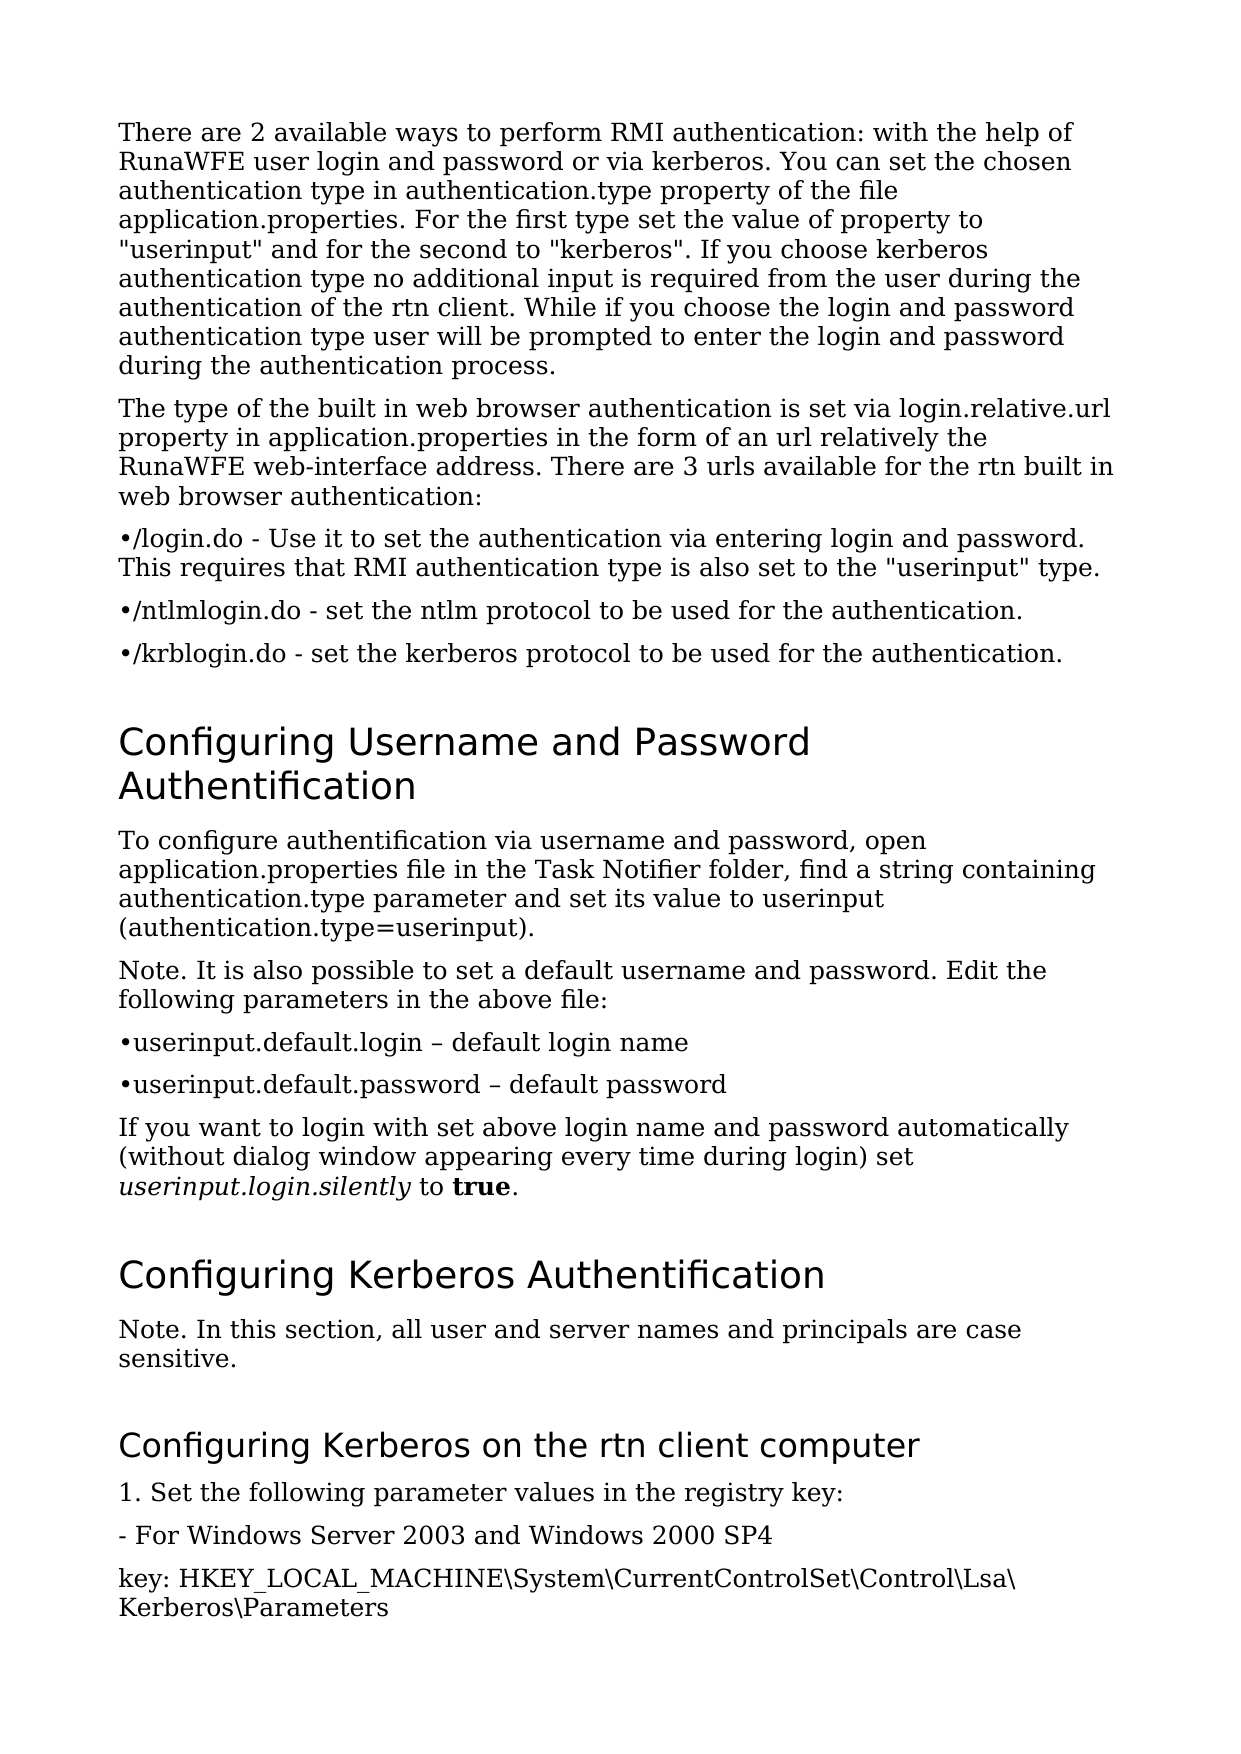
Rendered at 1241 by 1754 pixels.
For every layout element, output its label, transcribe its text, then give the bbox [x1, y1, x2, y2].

subtitle Configuring Username and Password Authentification [118, 721, 1122, 808]
list userinput.default.password – default password [118, 1071, 1122, 1100]
list /ntlmlogin.do - set the ntlm protocol to be used for the authentication. [118, 596, 1122, 625]
list /krblogin.do - set the kerberos protocol to be used for the authentication. [118, 639, 1122, 668]
text If you want to login with set above login name and password automatically (without dialog window appearing every time during login) set userinput.login.silently to true. [118, 1113, 1122, 1201]
text There are 2 available ways to perform RMI authentication: with the help of RunaWFE user login and password or via kerberos. You can set the chosen authentication type in authentication.type property of the file application.properties. For the first type set the value of property to "userinput" and for the second to "kerberos". If you choose kerberos authentication type no additional input is required from the user during the authentication of the rtn client. While if you choose the login and password authentication type user will be prompted to enter the login and password during the authentication process. [118, 118, 1122, 381]
list /login.do - Use it to set the authentication via entering login and password. This requires that RMI authentication type is also set to the "userinput" type. [118, 524, 1122, 583]
text - For Windows Server 2003 and Windows 2000 SP4 [118, 1521, 1122, 1550]
text key: HKEY_LOCAL_MACHINE\System\CurrentControlSet\Control\Lsa\Kerberos\Parameters [118, 1564, 1122, 1622]
list userinput.default.login – default login name [118, 1028, 1122, 1057]
text Note. It is also possible to set a default username and password. Edit the following parameters in the above file: [118, 956, 1122, 1014]
text Note. In this section, all user and server names and principals are case sensitive. [118, 1315, 1122, 1374]
subtitle Configuring Kerberos on the rtn client computer [118, 1426, 1122, 1465]
subtitle Configuring Kerberos Authentification [118, 1254, 1122, 1297]
text 1. Set the following parameter values in the registry key: [118, 1478, 1122, 1508]
text The type of the built in web browser authentication is set via login.relative.url property in application.properties in the form of an url relatively the RunaWFE web-interface address. There are 3 urls available for the rtn built in web browser authentication: [118, 394, 1122, 511]
text To configure authentification via username and password, open application.properties file in the Task Notifier folder, find a string containing authentication.type parameter and set its value to userinput (authentication.type=userinput). [118, 826, 1122, 943]
